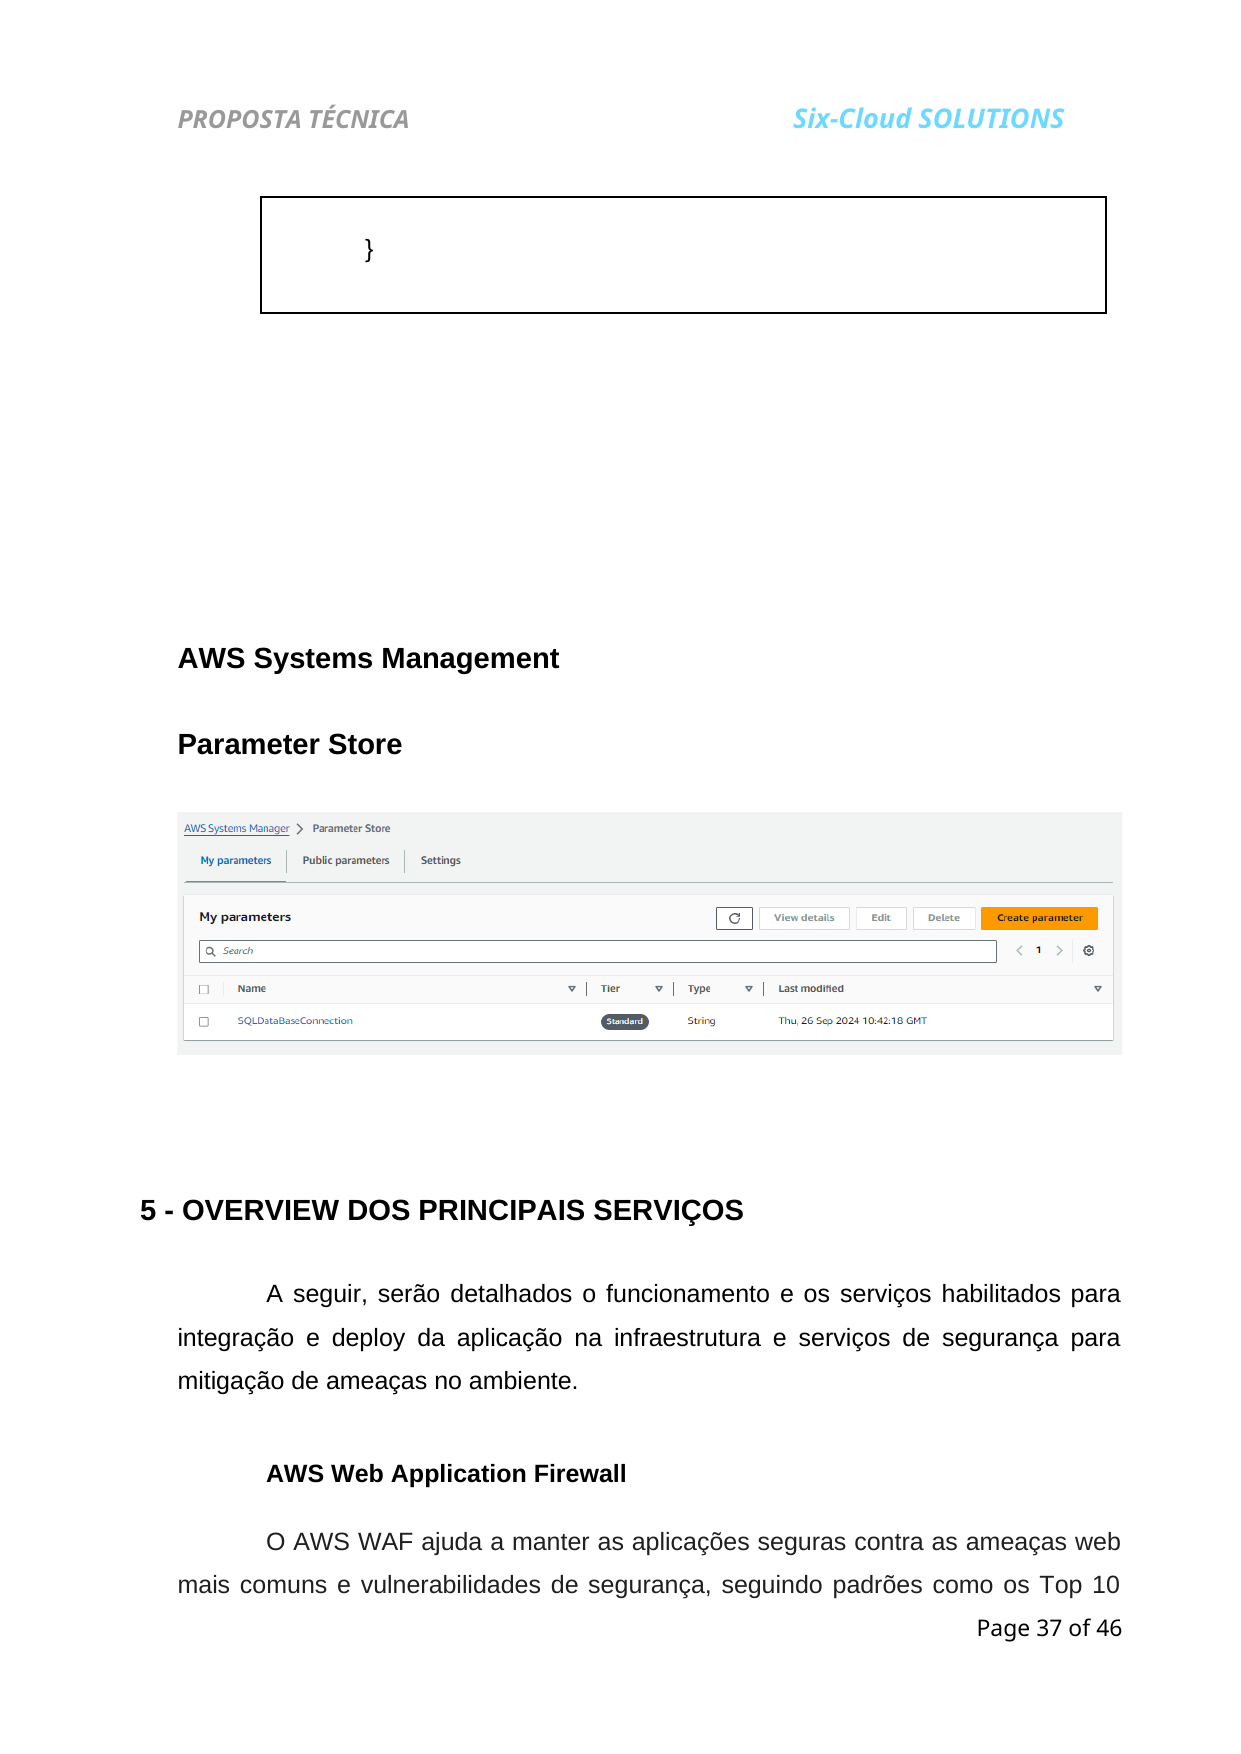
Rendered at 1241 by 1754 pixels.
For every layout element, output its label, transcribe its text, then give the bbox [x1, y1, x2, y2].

subtitle 5 - OVERVIEW DOS PRINCIPAIS SERVIÇOS [140, 1193, 1122, 1227]
picture [177, 812, 1123, 1055]
text Parameter Store [177, 727, 1122, 760]
text AWS Systems Management [177, 641, 1122, 674]
table_cell } [262, 198, 1105, 312]
text O AWS WAF ajuda a manter as aplicações seguras contra as ameaças web mais comuns e vulnerabilidades de segurança, seguindo padrões como os Top 10 [177, 1527, 1122, 1599]
text AWS Web Application Firewall [177, 1459, 1122, 1487]
text A seguir, serão detalhados o funcionamento e os serviços habilitados para integração e deploy da aplicação na infraestrutura e serviços de segurança para mitigação de ameaças no ambiente. [177, 1279, 1122, 1394]
